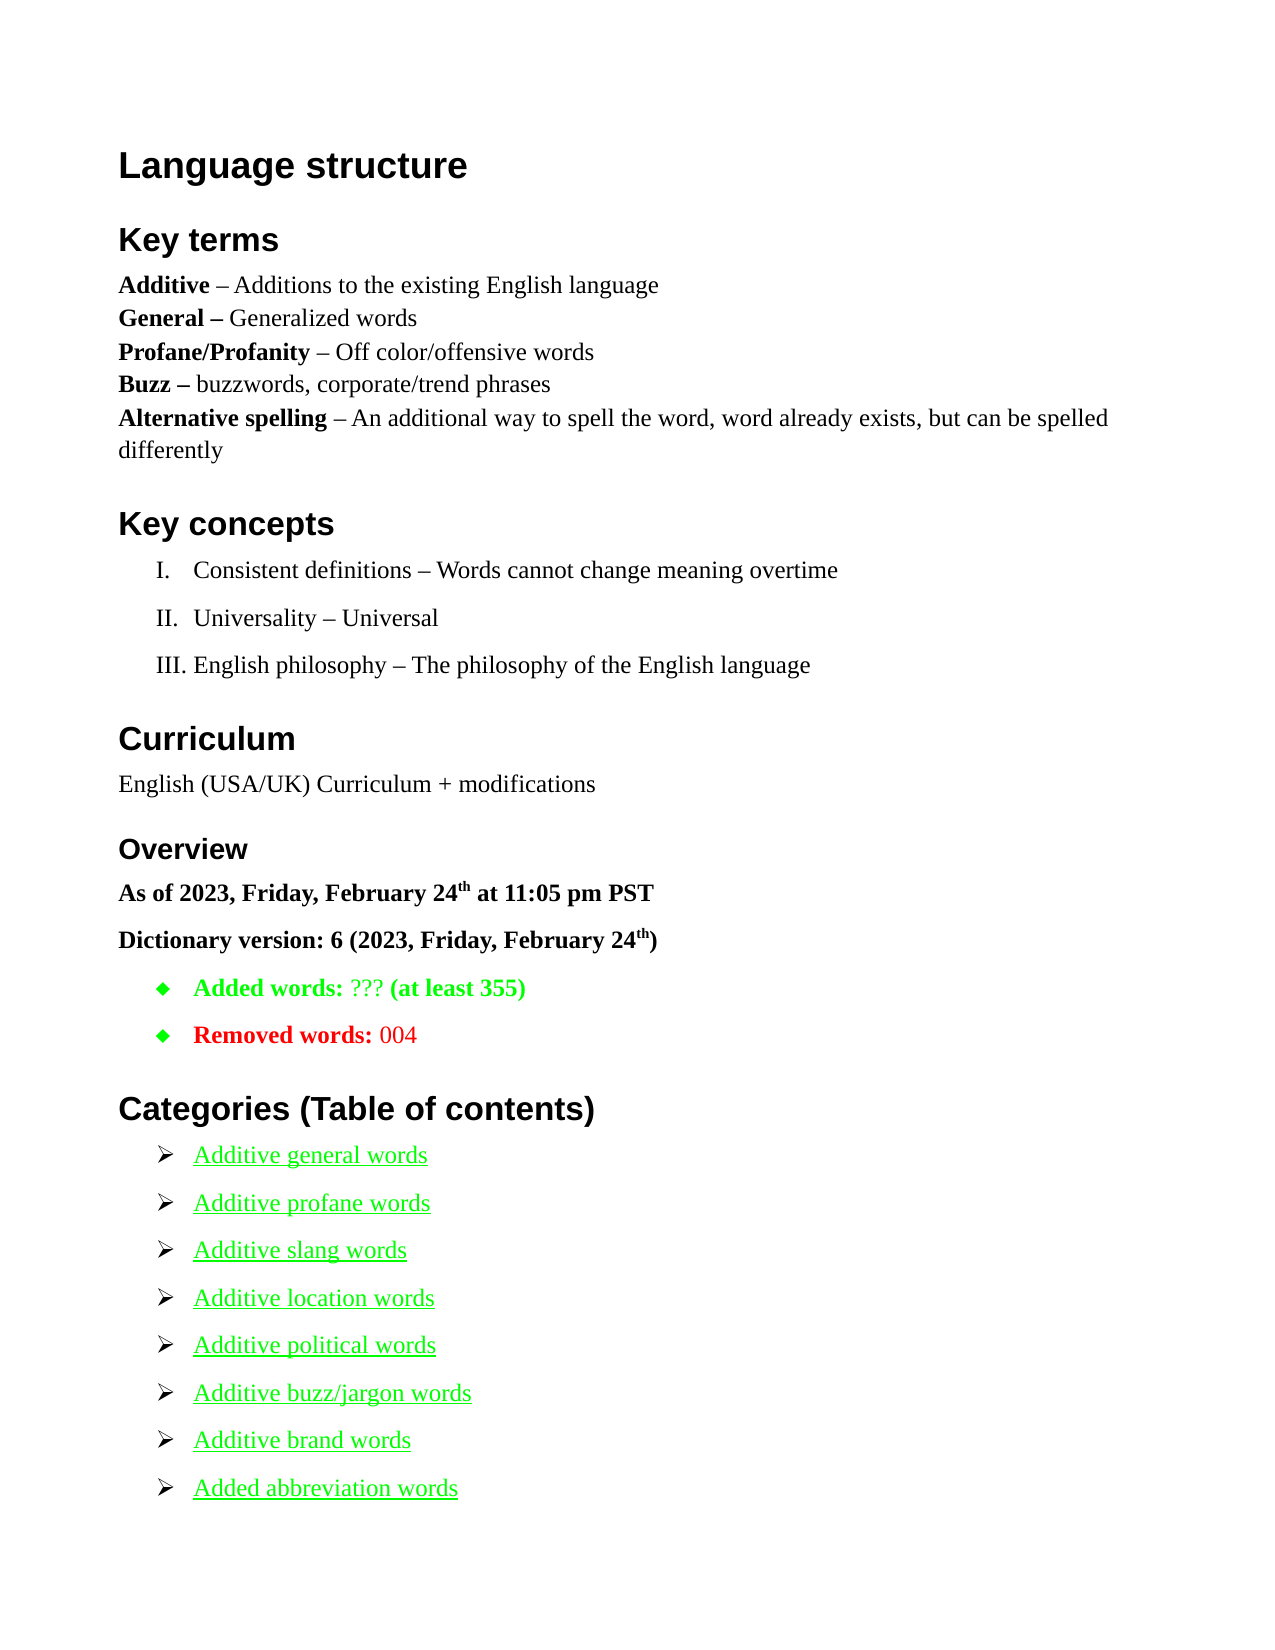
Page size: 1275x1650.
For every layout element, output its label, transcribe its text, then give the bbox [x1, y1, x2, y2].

text As of 2023, Friday, February 24th at 11:05 pm PST [118, 878, 1157, 907]
text Additive – Additions to the existing English language General – Generalized words Profane/Profanity – Off color/offensive words Buzz – buzzwords, corporate/trend phrases Alternative spelling – An additional way to spell the word, word already exists, but can be spelled differently [118, 271, 1157, 464]
list English philosophy – The philosophy of the English language [156, 650, 1157, 679]
subtitle Key terms [118, 219, 1157, 258]
list Additive political words [156, 1330, 1157, 1359]
list Additive buzz/jargon words [156, 1378, 1157, 1407]
list Additive brand words [156, 1426, 1157, 1454]
subtitle Curriculum [118, 719, 1157, 757]
text English (USA/UK) Curriculum + modifications [118, 769, 1157, 798]
text Dictionary version: 6 (2023, Friday, February 24th) [118, 925, 1157, 954]
list Removed words: 004 [156, 1021, 1157, 1049]
list Universality – Universal [156, 603, 1157, 631]
list Additive location words [156, 1283, 1157, 1312]
list Consistent definitions – Words cannot change meaning overtime [156, 555, 1157, 584]
list Additive slang words [156, 1235, 1157, 1264]
subtitle Language structure [118, 143, 1157, 186]
list Added abbreviation words [156, 1473, 1157, 1502]
list Additive general words [156, 1140, 1157, 1169]
subtitle Key concepts [118, 504, 1157, 542]
list Additive profane words [156, 1188, 1157, 1216]
list Added words: ??? (at least 355) [156, 973, 1157, 1002]
subtitle Categories (Table of contents) [118, 1089, 1157, 1127]
subtitle Overview [118, 832, 1157, 865]
